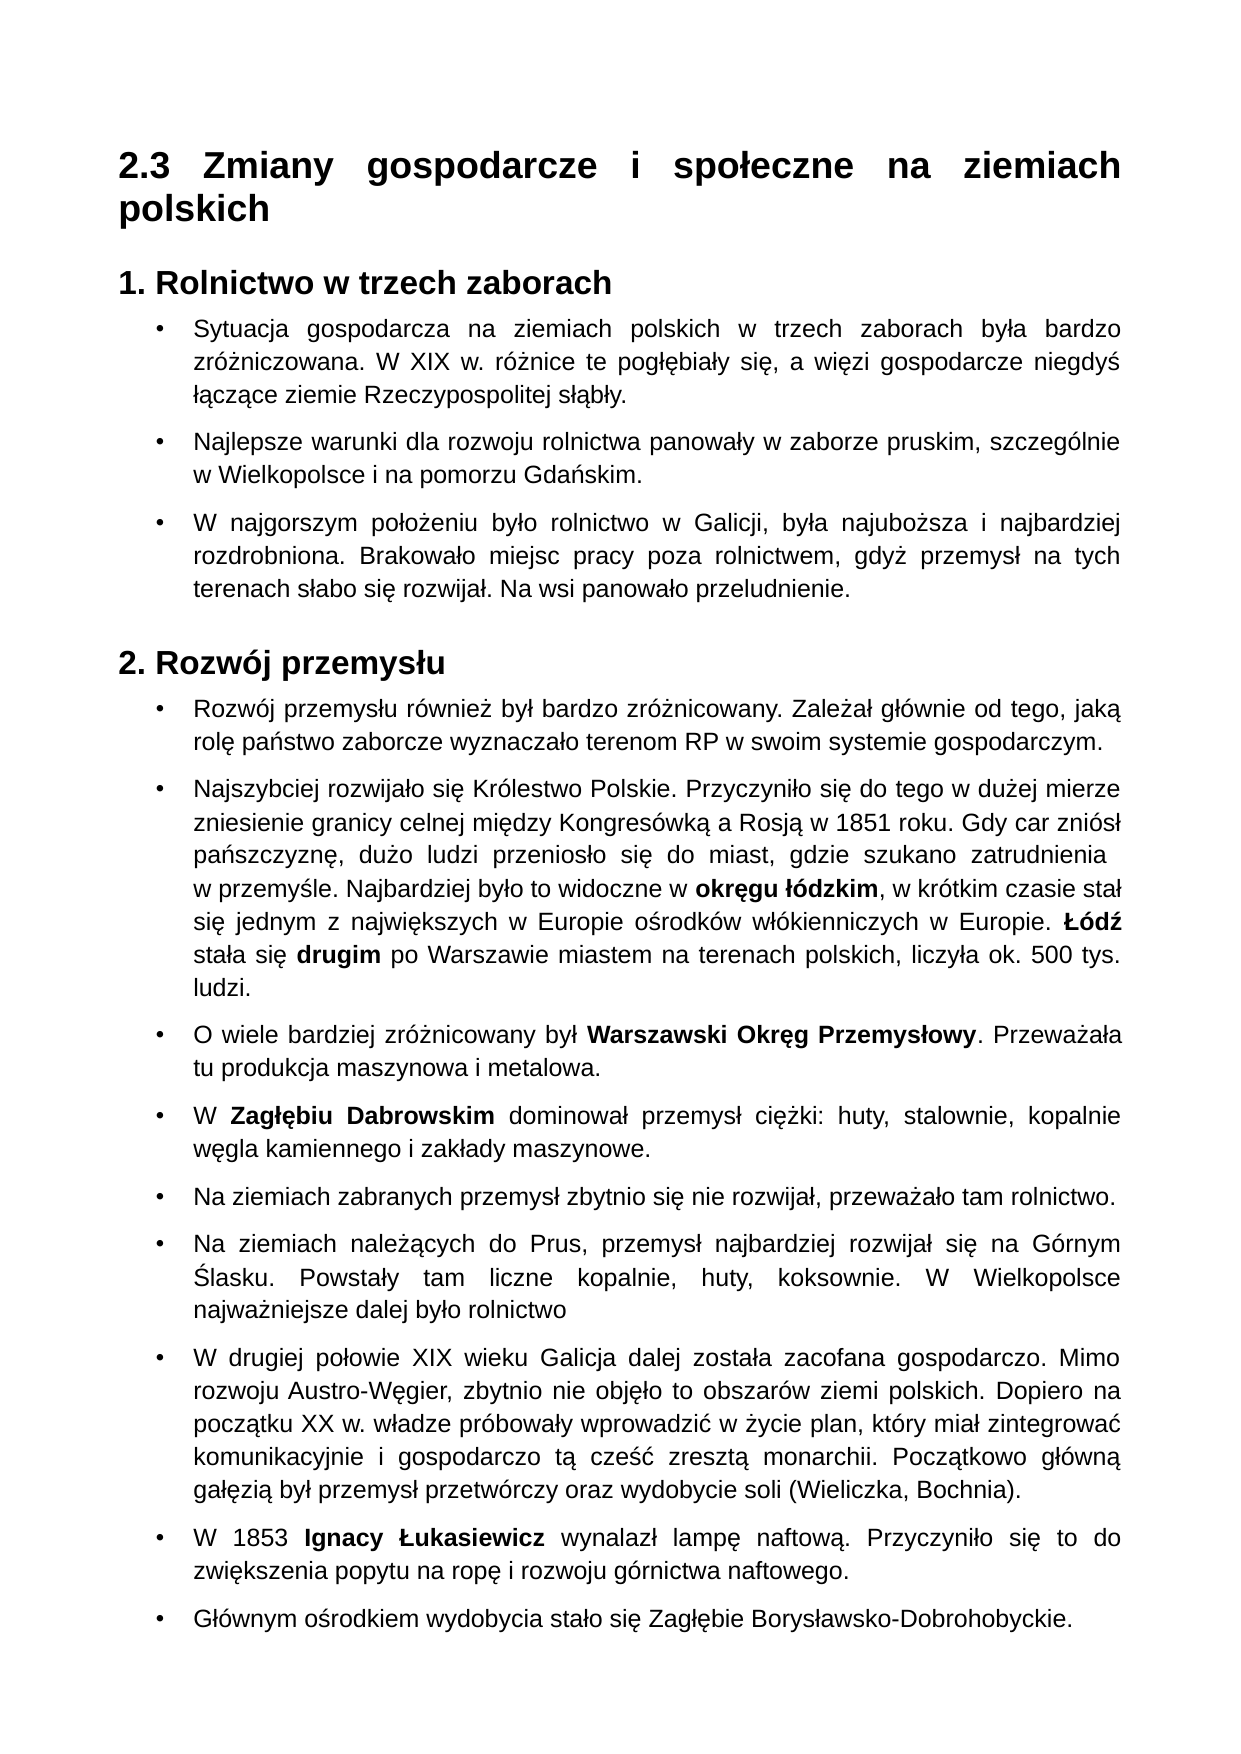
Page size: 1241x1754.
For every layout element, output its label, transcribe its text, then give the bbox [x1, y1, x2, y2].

list Sytuacja gospodarcza na ziemiach polskich w trzech zaborach była bardzo zróżniczowana. W XIX w. różnice te pogłębiały się, a więzi gospodarcze niegdyś łączące ziemie Rzeczypospolitej słąbły. [156, 314, 1122, 408]
subtitle 2.3 Zmiany gospodarcze i społeczne na ziemiach polskich [118, 143, 1122, 229]
list Rozwój przemysłu również był bardzo zróżnicowany. Zależał głównie od tego, jaką rolę państwo zaborcze wyznaczało terenom RP w swoim systemie gospodarczym. [156, 694, 1122, 756]
list O wiele bardziej zróżnicowany był Warszawski Okręg Przemysłowy. Przeważała tu produkcja maszynowa i metalowa. [156, 1020, 1122, 1082]
list Głównym ośrodkiem wydobycia stało się Zagłębie Borysławsko-Dobrohobyckie. [156, 1604, 1122, 1632]
list Na ziemiach należących do Prus, przemysł najbardziej rozwijał się na Górnym Ślasku. Powstały tam liczne kopalnie, huty, koksownie. W Wielkopolsce najważniejsze dalej było rolnictwo [156, 1229, 1122, 1324]
list W drugiej połowie XIX wieku Galicja dalej została zacofana gospodarczo. Mimo rozwoju Austro-Węgier, zbytnio nie objęło to obszarów ziemi polskich. Dopiero na początku XX w. władze próbowały wprowadzić w życie plan, który miał zintegrować komunikacyjnie i gospodarczo tą cześć zresztą monarchii. Początkowo główną gałęzią był przemysł przetwórczy oraz wydobycie soli (Wieliczka, Bochnia). [156, 1343, 1122, 1504]
list Najszybciej rozwijało się Królestwo Polskie. Przyczyniło się do tego w dużej mierze zniesienie granicy celnej między Kongresówką a Rosją w 1851 roku. Gdy car zniósł pańszczyznę, dużo ludzi przeniosło się do miast, gdzie szukano zatrudnienia w przemyśle. Najbardziej było to widoczne w okręgu łódzkim, w krótkim czasie stał się jednym z największych w Europie ośrodków włókienniczych w Europie. Łódź stała się drugim po Warszawie miastem na terenach polskich, liczyła ok. 500 tys. ludzi. [156, 774, 1122, 1001]
list Na ziemiach zabranych przemysł zbytnio się nie rozwijał, przeważało tam rolnictwo. [156, 1182, 1122, 1211]
list W 1853 Ignacy Łukasiewicz wynalazł lampę naftową. Przyczyniło się to do zwiększenia popytu na ropę i rozwoju górnictwa naftowego. [156, 1523, 1122, 1585]
list W Zagłębiu Dabrowskim dominował przemysł ciężki: huty, stalownie, kopalnie węgla kamiennego i zakłady maszynowe. [156, 1101, 1122, 1163]
list W najgorszym położeniu było rolnictwo w Galicji, była najuboższa i najbardziej rozdrobniona. Brakowało miejsc pracy poza rolnictwem, gdyż przemysł na tych terenach słabo się rozwijał. Na wsi panowało przeludnienie. [156, 508, 1122, 603]
subtitle 2. Rozwój przemysłu [118, 643, 1122, 681]
list Najlepsze warunki dla rozwoju rolnictwa panowały w zaborze pruskim, szczególnie w Wielkopolsce i na pomorzu Gdańskim. [156, 427, 1122, 489]
subtitle 1. Rolnictwo w trzech zaborach [118, 263, 1122, 301]
